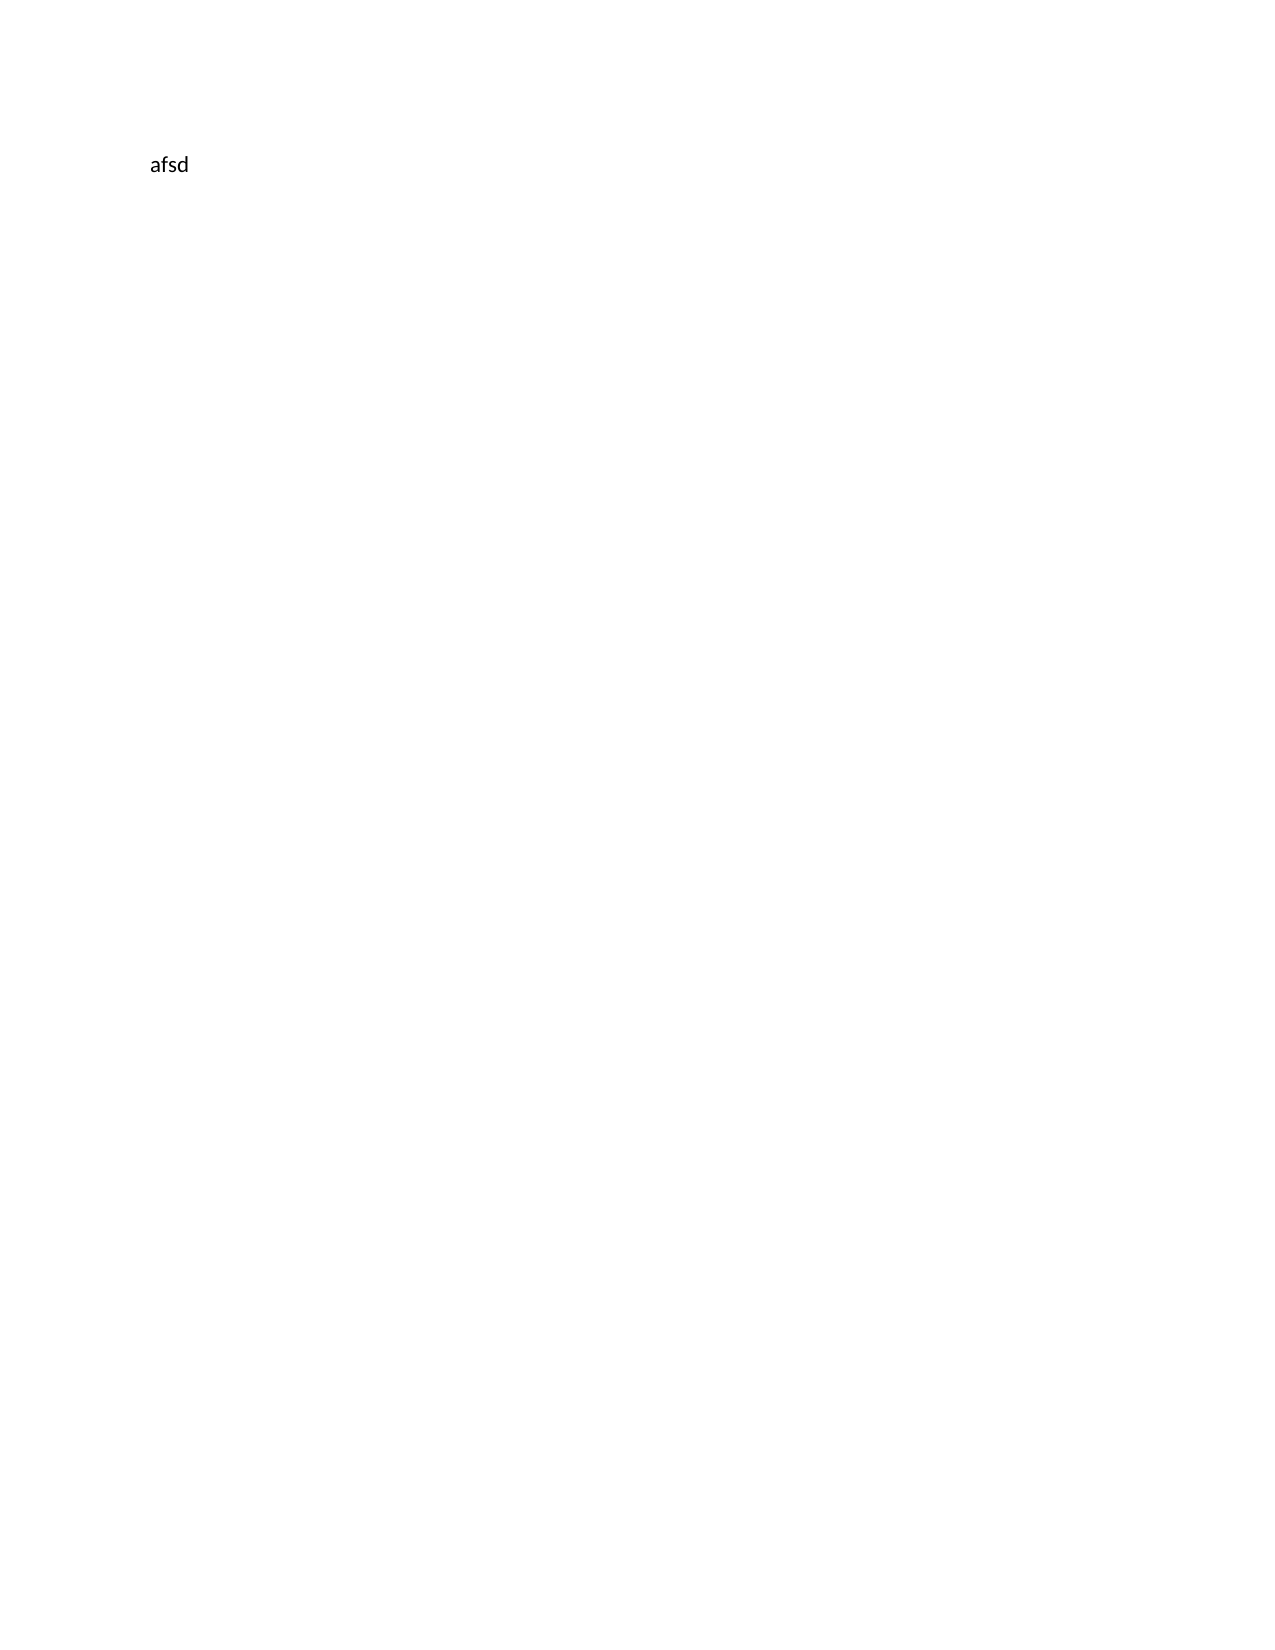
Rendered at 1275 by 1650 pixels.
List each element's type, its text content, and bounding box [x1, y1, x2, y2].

text afsd [150, 150, 1125, 178]
